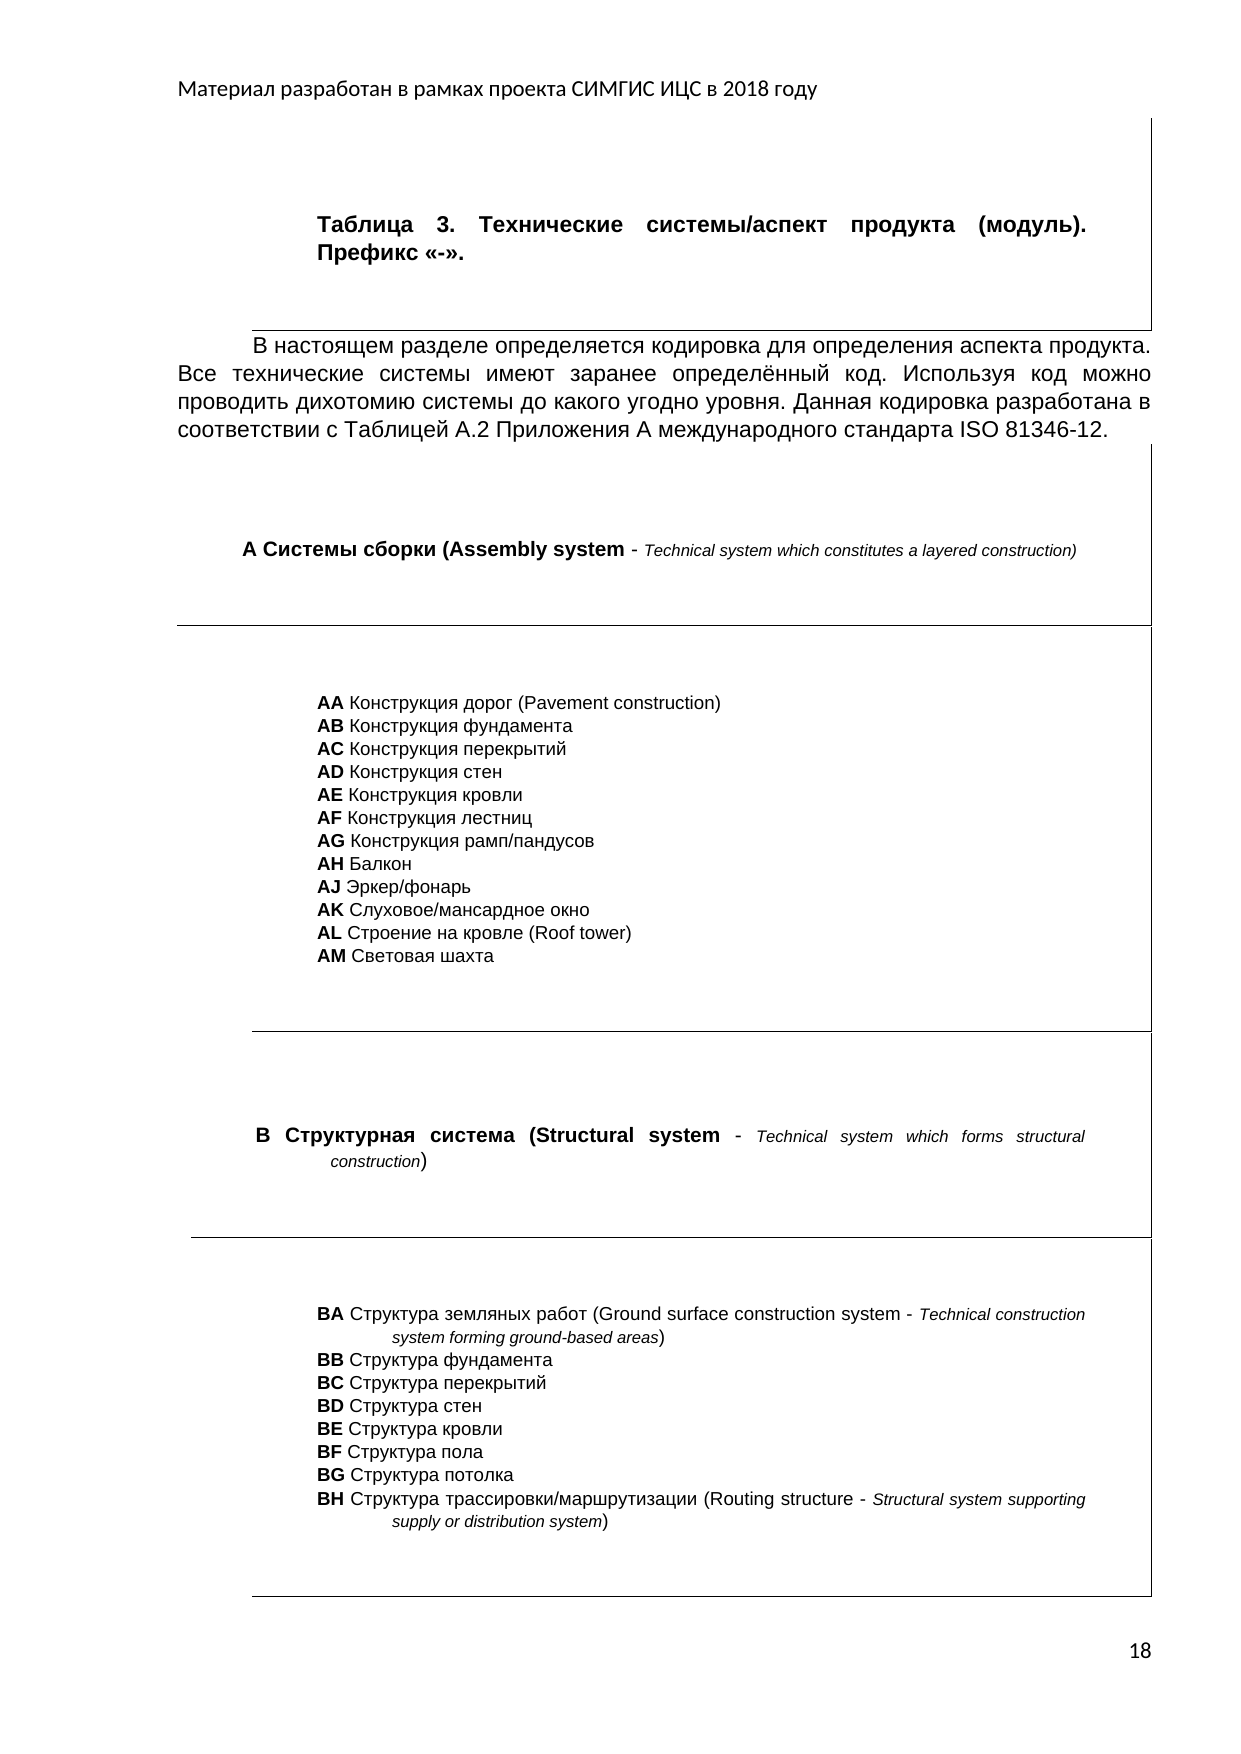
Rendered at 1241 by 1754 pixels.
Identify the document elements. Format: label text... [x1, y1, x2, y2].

text AL Строение на кровле (Roof tower) [252, 857, 1152, 880]
text AF Конструкция лестниц [252, 742, 1152, 765]
text AG Конструкция рамп/пандусов [252, 765, 1152, 788]
text AJ Эркер/фонарь [252, 811, 1152, 834]
text В Структурная система (Structural system - Technical system which forms structural construction) [191, 1058, 1152, 1237]
text BD Структура стен [252, 1331, 1152, 1354]
text AK Слуховое/мансардное окно [252, 834, 1152, 857]
text ВА Структура земляных работ (Ground surface construction system - Technical construction system forming ground-based areas) [252, 1238, 1152, 1284]
text AH Балкон [252, 788, 1152, 811]
text Таблица 3. Технические системы/аспект продукта (модуль). Префикс «-». [252, 146, 1152, 330]
text AM Световая шахта [252, 880, 1152, 1031]
text ВВ Структура фундамента [252, 1284, 1152, 1308]
text AC Конструкция перекрытий [252, 673, 1152, 696]
text BF Структура пола [252, 1377, 1152, 1400]
text ВС Структура перекрытий [252, 1308, 1152, 1331]
text А Системы сборки (Assembly system - Technical system which constitutes a layered construction) [177, 472, 1152, 625]
text BE Структура кровли [252, 1354, 1152, 1377]
text В настоящем разделе определяется кодировка для определения аспекта продукта. Все технические системы имеют заранее определённый код. Используя код можно проводить дихотомию системы до какого угодно уровня. Данная кодировка разработана в соответствии с Таблицей А.2 Приложения А международного стандарта ISO 81346-12. [177, 332, 1152, 442]
text BH Структура трассировки/маршрутизации (Routing structure - Structural system supporting supply or distribution system) [252, 1423, 1152, 1596]
text AE Конструкция кровли [252, 719, 1152, 742]
text АВ Конструкция фундамента [252, 650, 1152, 673]
text АА Конструкция дорог (Pavement construction) [252, 627, 1151, 650]
text AD Конструкция стен [252, 696, 1152, 719]
text BG Структура потолка [252, 1400, 1152, 1423]
